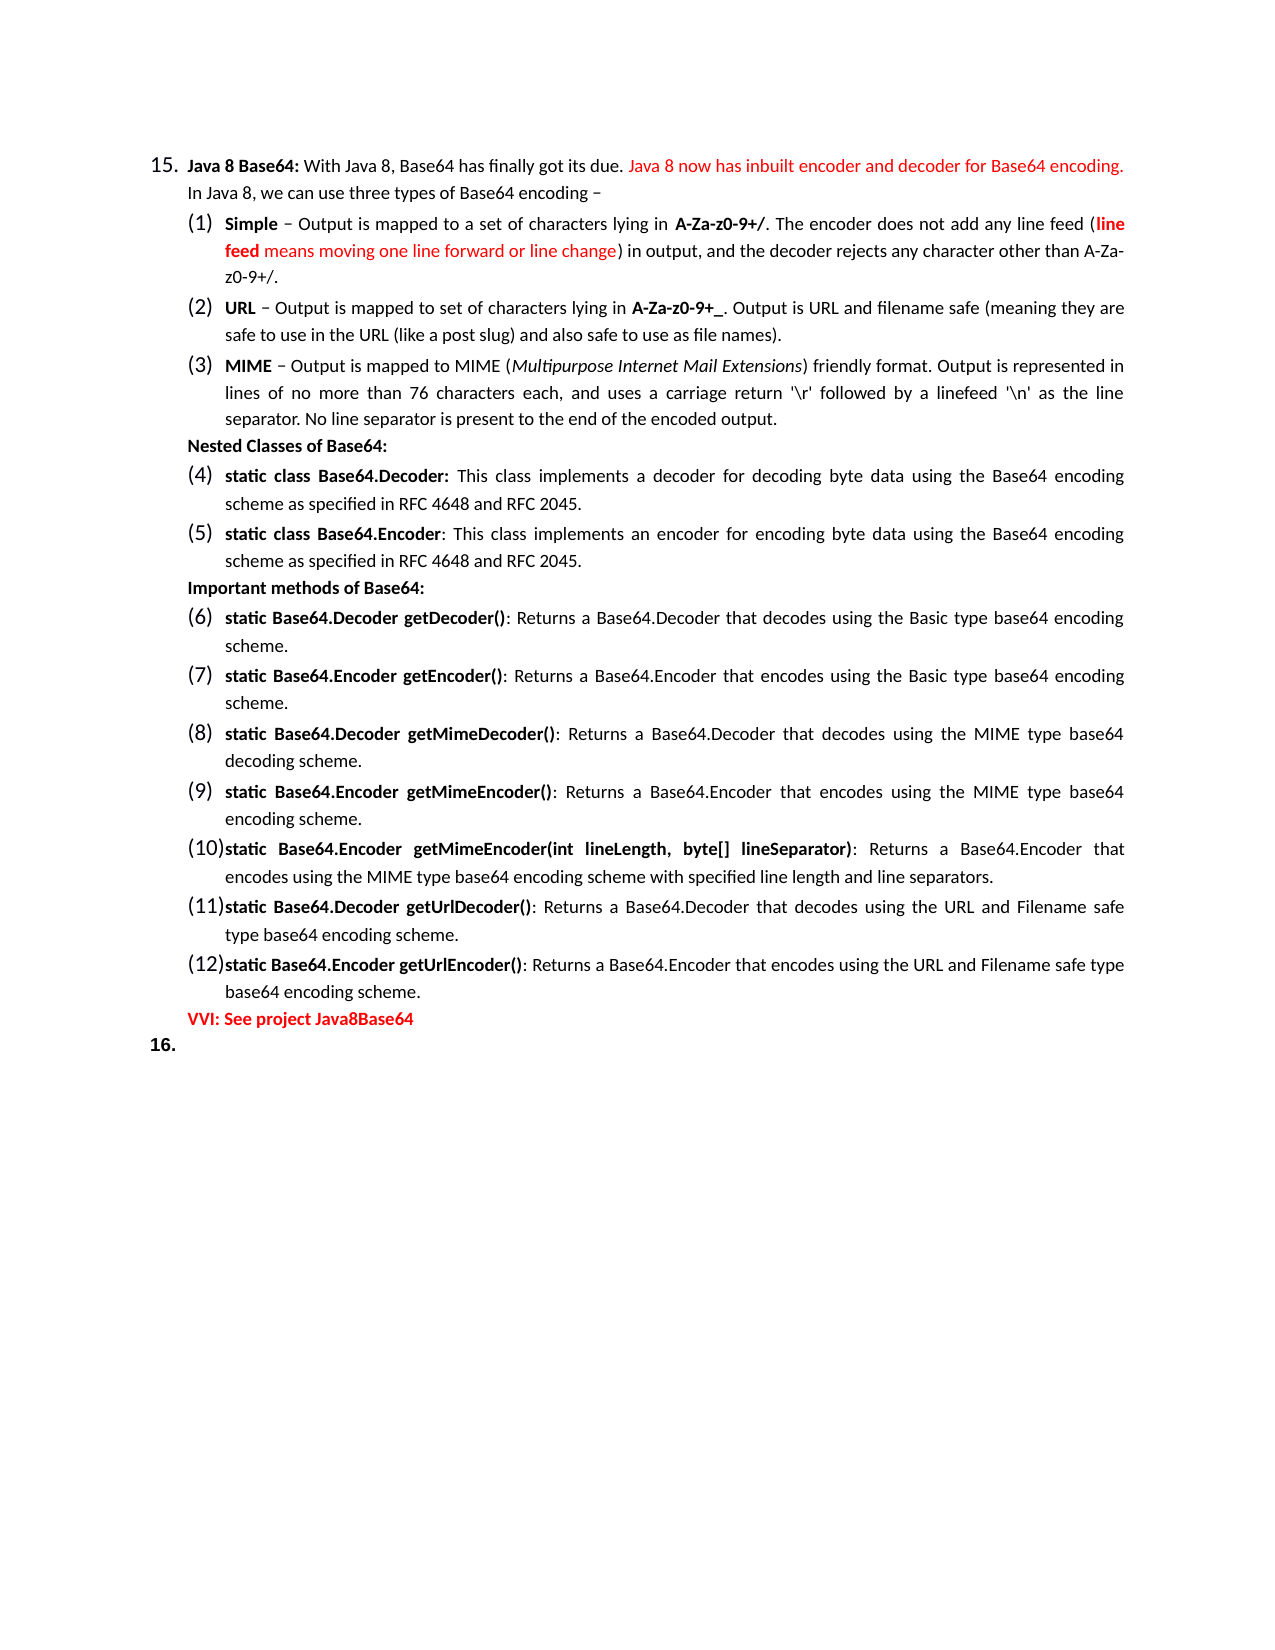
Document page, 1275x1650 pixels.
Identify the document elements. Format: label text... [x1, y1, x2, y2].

list URL − Output is mapped to set of characters lying in A-Za-z0-9+_. Output is URL and filename safe (meaning they are safe to use in the URL (like a post slug) and also safe to use as file names). [187, 292, 1125, 346]
list static Base64.Decoder getUrlDecoder(): Returns a Base64.Decoder that decodes using the URL and Filename safe type base64 encoding scheme. [187, 891, 1125, 946]
list Nested Classes of Base64: [150, 434, 1125, 457]
list Java 8 Base64: With Java 8, Base64 has finally got its due. Java 8 now has inbuilt encoder and decoder for Base64 encoding. In Java 8, we can use three types of Base64 encoding − [150, 150, 1125, 204]
list Important methods of Base64: [150, 576, 1125, 599]
list static Base64.Encoder getUrlEncoder(): Returns a Base64.Encoder that encodes using the URL and Filename safe type base64 encoding scheme. [187, 949, 1125, 1003]
list static Base64.Decoder getMimeDecoder(): Returns a Base64.Decoder that decodes using the MIME type base64 decoding scheme. [187, 718, 1125, 772]
list static Base64.Encoder getMimeEncoder(): Returns a Base64.Encoder that encodes using the MIME type base64 encoding scheme. [187, 776, 1125, 830]
list static Base64.Encoder getEncoder(): Returns a Base64.Encoder that encodes using the Basic type base64 encoding scheme. [187, 660, 1125, 714]
list static class Base64.Decoder: This class implements a decoder for decoding byte data using the Base64 encoding scheme as specified in RFC 4648 and RFC 2045. [187, 460, 1125, 515]
list static class Base64.Encoder: This class implements an encoder for encoding byte data using the Base64 encoding scheme as specified in RFC 4648 and RFC 2045. [187, 518, 1125, 572]
list Simple − Output is mapped to a set of characters lying in A-Za-z0-9+/. The encoder does not add any line feed (line feed means moving one line forward or line change) in output, and the decoder rejects any character other than A-Za-z0-9+/. [187, 208, 1125, 288]
list static Base64.Encoder getMimeEncoder(int lineLength, byte[] lineSeparator): Returns a Base64.Encoder that encodes using the MIME type base64 encoding scheme with specified line length and line separators. [187, 833, 1125, 888]
list VVI: See project Java8Base64 [150, 1007, 1125, 1030]
list static Base64.Decoder getDecoder(): Returns a Base64.Decoder that decodes using the Basic type base64 encoding scheme. [187, 602, 1125, 657]
list MIME − Output is mapped to MIME (Multipurpose Internet Mail Extensions) friendly format. Output is represented in lines of no more than 76 characters each, and uses a carriage return '\r' followed by a linefeed '\n' as the line separator. No line separator is present to the end of the encoded output. [187, 350, 1125, 431]
